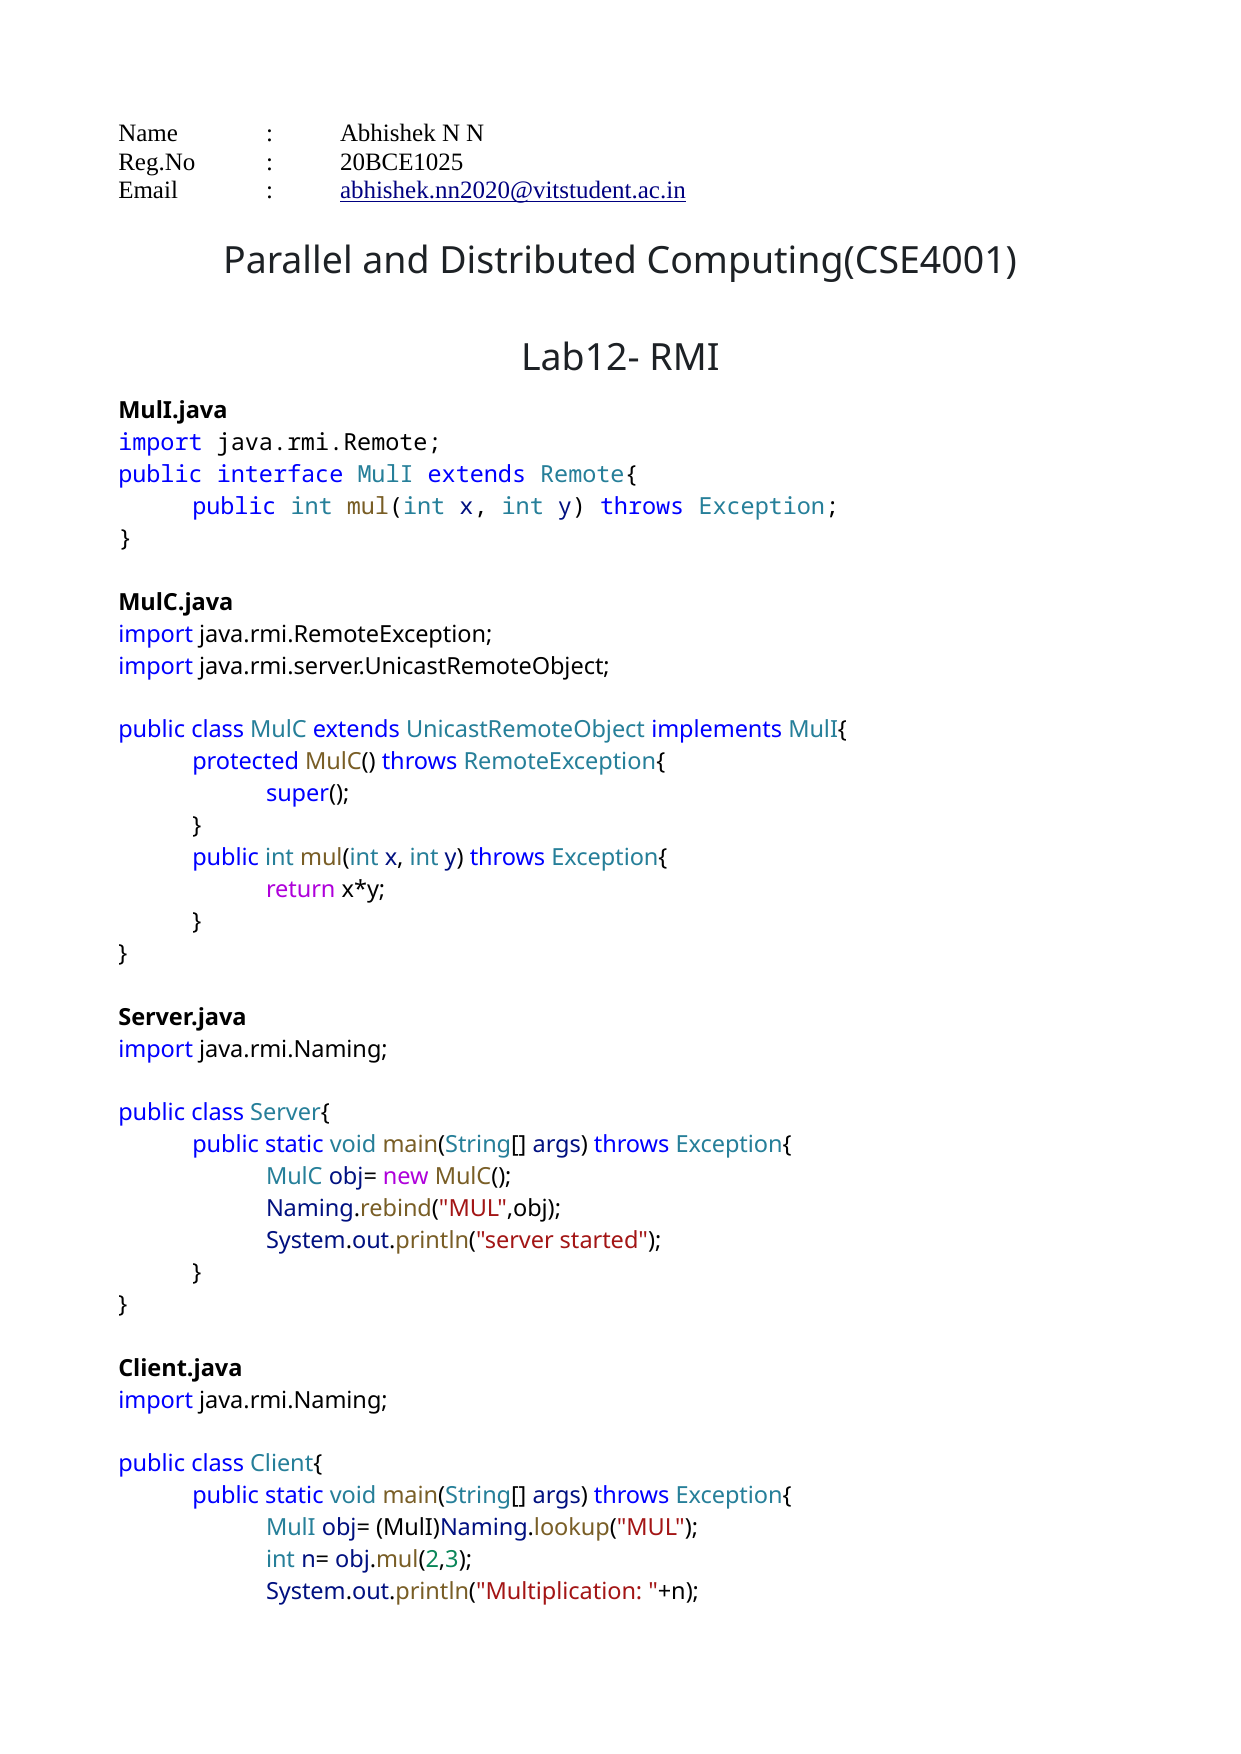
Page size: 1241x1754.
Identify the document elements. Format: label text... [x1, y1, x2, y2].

text public int mul(int x, int y) throws Exception; [118, 489, 1122, 521]
text } [192, 904, 1122, 936]
text Email : abhishek.nn2020@vitstudent.ac.in [118, 176, 1122, 204]
text } [192, 808, 1122, 840]
text import java.rmi.Naming; [118, 1032, 1122, 1064]
text System.out.println("Multiplication: "+n); [266, 1574, 1122, 1606]
text } [118, 521, 1122, 553]
text public interface MulI extends Remote{ [118, 457, 1122, 489]
text Reg.No : 20BCE1025 [118, 147, 1122, 176]
text public class MulC extends UnicastRemoteObject implements MulI{ [118, 712, 1122, 744]
text MulC.java [118, 585, 1122, 617]
text } [118, 936, 1122, 968]
text import java.rmi.Naming; [118, 1383, 1122, 1415]
text int n= obj.mul(2,3); [266, 1542, 1122, 1574]
text public class Server{ [118, 1095, 1122, 1127]
text } [192, 1255, 1122, 1287]
text protected MulC() throws RemoteException{ [192, 744, 1122, 776]
text MulI.java [118, 393, 1122, 425]
subtitle Lab12- RMI [118, 330, 1122, 381]
text public class Client{ [118, 1446, 1122, 1478]
text } [118, 1287, 1122, 1319]
subtitle Parallel and Distributed Computing(CSE4001) [118, 233, 1122, 284]
text Client.java [118, 1351, 1122, 1383]
text Server.java [118, 1000, 1122, 1032]
text import java.rmi.server.UnicastRemoteObject; [118, 649, 1122, 681]
text import java.rmi.Remote; [118, 425, 1122, 457]
text public static void main(String[] args) throws Exception{ [192, 1127, 1122, 1159]
text MulI obj= (MulI)Naming.lookup("MUL"); [266, 1510, 1122, 1542]
text return x*y; [266, 872, 1122, 904]
text super(); [266, 776, 1122, 808]
text import java.rmi.RemoteException; [118, 617, 1122, 649]
text MulC obj= new MulC(); [266, 1159, 1122, 1191]
text System.out.println("server started"); [266, 1223, 1122, 1255]
text public int mul(int x, int y) throws Exception{ [192, 840, 1122, 872]
text Naming.rebind("MUL",obj); [266, 1191, 1122, 1223]
text Name : Abhishek N N [118, 118, 1122, 147]
text public static void main(String[] args) throws Exception{ [192, 1478, 1122, 1510]
